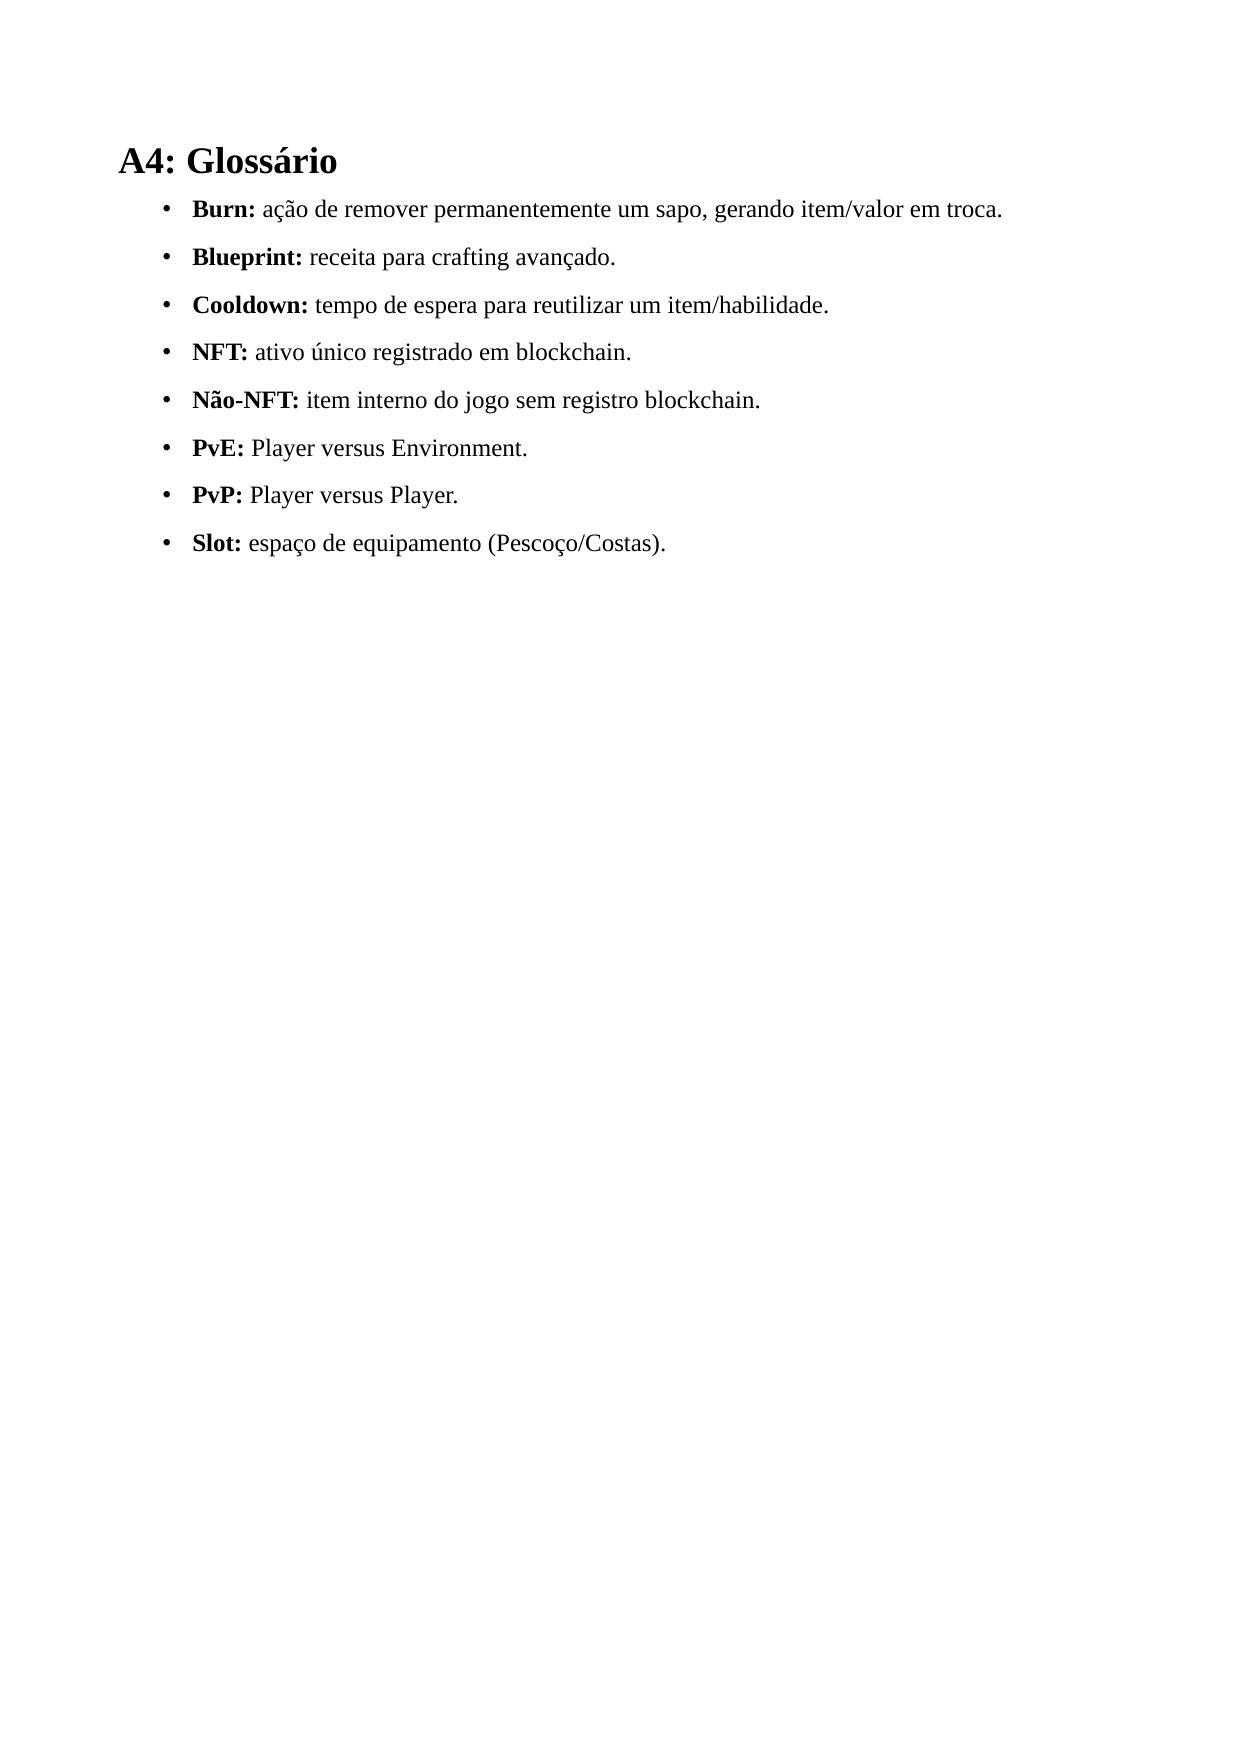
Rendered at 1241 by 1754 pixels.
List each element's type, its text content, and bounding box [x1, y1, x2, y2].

list PvP: Player versus Player. [162, 480, 1122, 509]
list Burn: ação de remover permanentemente um sapo, gerando item/valor em troca. [162, 194, 1122, 223]
subtitle A4: Glossário [118, 139, 1122, 182]
list Cooldown: tempo de espera para reutilizar um item/habilidade. [162, 290, 1122, 318]
list NFT: ativo único registrado em blockchain. [162, 337, 1122, 366]
list Slot: espaço de equipamento (Pescoço/Costas). [162, 528, 1122, 557]
list Blueprint: receita para crafting avançado. [162, 242, 1122, 271]
list Não‑NFT: item interno do jogo sem registro blockchain. [162, 385, 1122, 414]
list PvE: Player versus Environment. [162, 433, 1122, 461]
